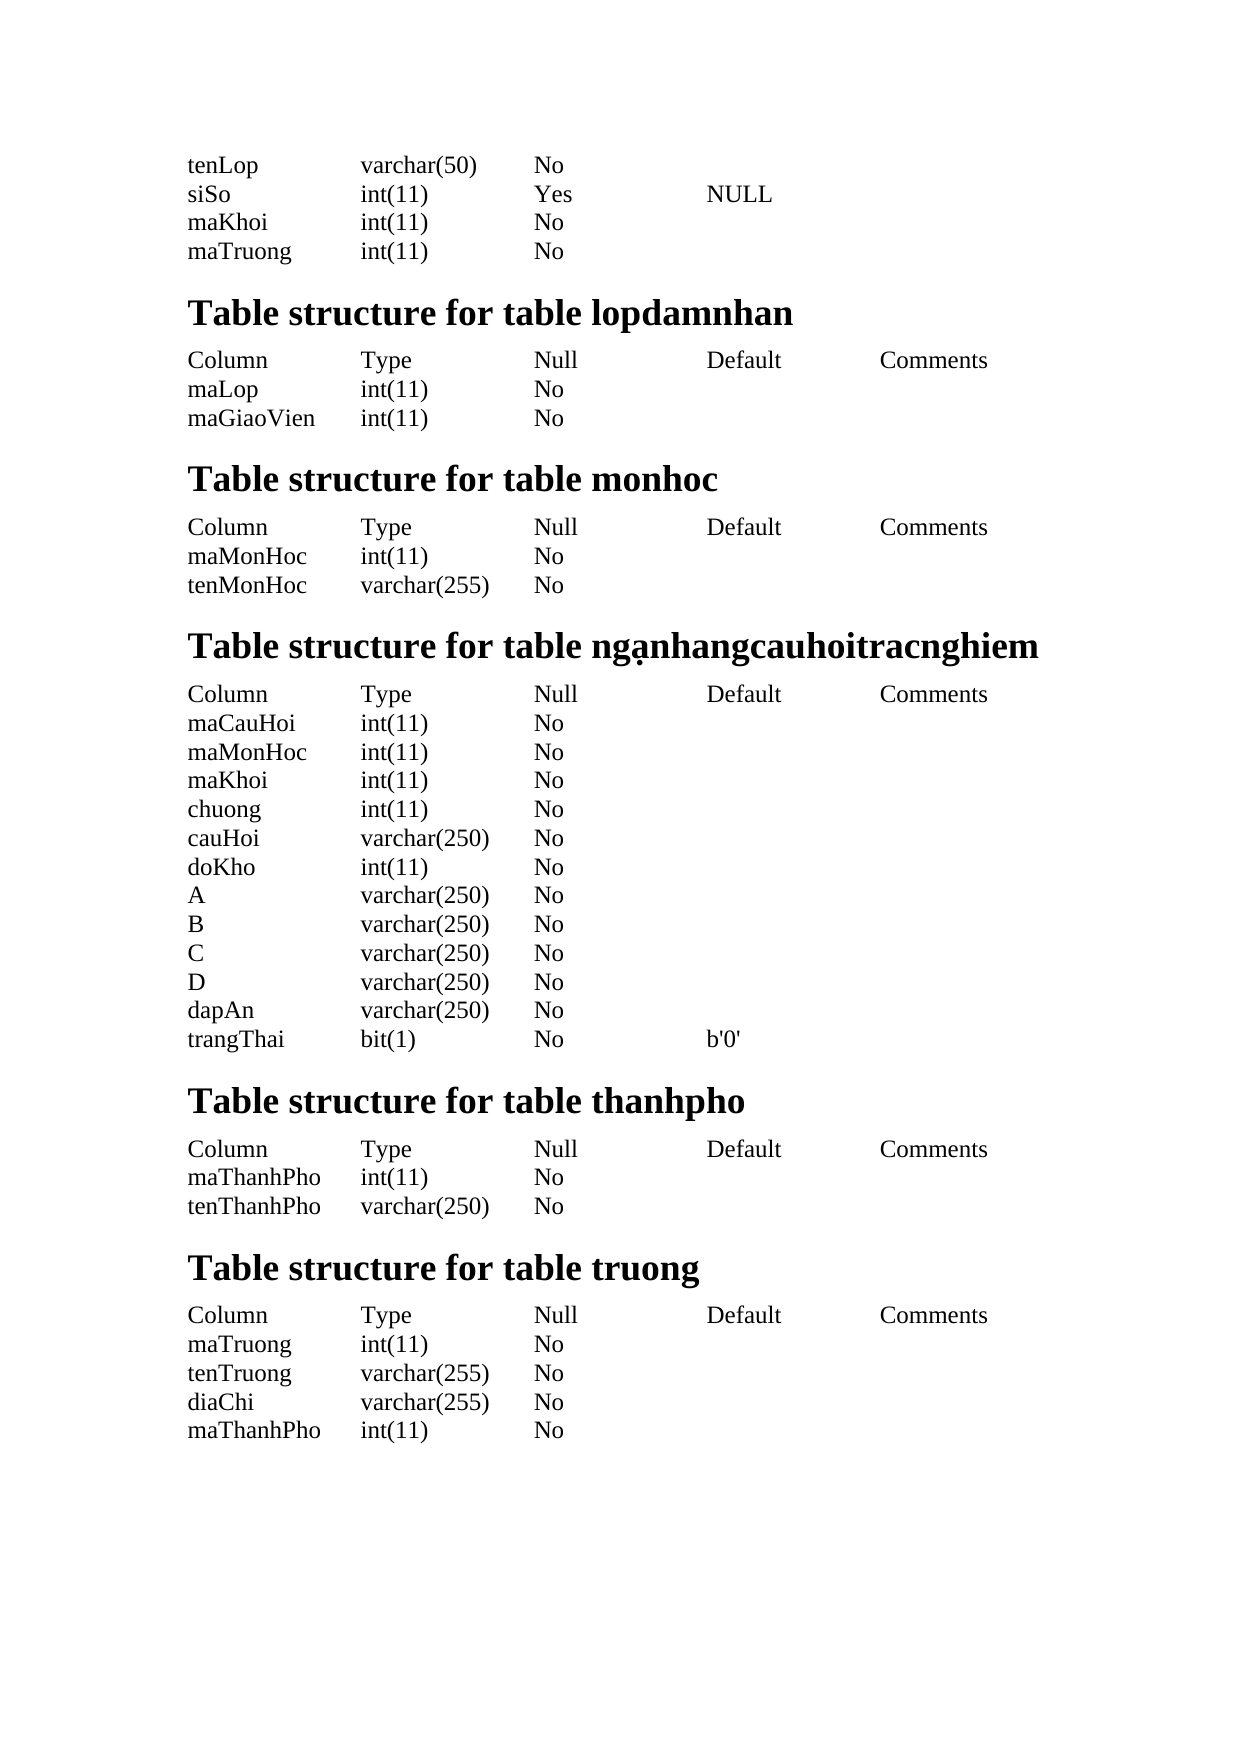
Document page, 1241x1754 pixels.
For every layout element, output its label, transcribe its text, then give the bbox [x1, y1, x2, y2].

table_cell [880, 823, 1053, 852]
table_header Comments [880, 513, 1053, 541]
table_cell C [188, 938, 360, 967]
table_header Column [188, 679, 360, 708]
table_cell [706, 150, 879, 179]
table_cell [706, 823, 879, 852]
table_cell [880, 1163, 1053, 1191]
table_cell varchar(250) [360, 938, 533, 967]
table_header Comments [880, 1301, 1053, 1329]
subtitle Table structure for table thanhpho [187, 1078, 1053, 1121]
table_cell [880, 208, 1053, 236]
table_cell varchar(255) [360, 1387, 533, 1416]
table_cell [880, 909, 1053, 938]
table_cell [880, 881, 1053, 909]
table_cell No [534, 881, 706, 909]
table_cell tenMonHoc [188, 570, 360, 599]
table_cell int(11) [360, 852, 533, 881]
table_cell [880, 374, 1053, 403]
table_cell [706, 1329, 879, 1358]
table_cell cauHoi [188, 823, 360, 852]
table_cell No [534, 996, 706, 1024]
table_cell No [534, 1191, 706, 1220]
table_cell No [534, 1024, 706, 1053]
table_header Null [534, 679, 706, 708]
table_cell No [534, 541, 706, 570]
table_cell A [188, 881, 360, 909]
table_cell [706, 1416, 879, 1444]
table_cell No [534, 967, 706, 996]
table_cell varchar(250) [360, 909, 533, 938]
table_cell [706, 236, 879, 265]
table_cell No [534, 938, 706, 967]
table_cell int(11) [360, 1163, 533, 1191]
table_cell No [534, 403, 706, 432]
table_cell [880, 737, 1053, 766]
table_cell [706, 967, 879, 996]
table_cell No [534, 374, 706, 403]
table_cell B [188, 909, 360, 938]
table_cell maCauHoi [188, 708, 360, 737]
table_cell [706, 374, 879, 403]
table_cell dapAn [188, 996, 360, 1024]
table_cell No [534, 1387, 706, 1416]
table_cell doKho [188, 852, 360, 881]
table_cell varchar(50) [360, 150, 533, 179]
table_cell int(11) [360, 737, 533, 766]
table_cell [880, 996, 1053, 1024]
table_header Type [360, 1301, 533, 1329]
subtitle Table structure for table ngạnhangcauhoitracnghiem [187, 624, 1053, 667]
table_header Column [188, 1301, 360, 1329]
table_cell varchar(255) [360, 570, 533, 599]
table_cell varchar(250) [360, 1191, 533, 1220]
table_header Default [706, 1301, 879, 1329]
table_cell b'0' [706, 1024, 879, 1053]
table_cell maKhoi [188, 208, 360, 236]
table_header Null [534, 346, 706, 374]
table_cell [706, 1387, 879, 1416]
table_cell [706, 766, 879, 794]
table_header Null [534, 1301, 706, 1329]
table_cell varchar(250) [360, 823, 533, 852]
table_cell varchar(250) [360, 996, 533, 1024]
table_header Comments [880, 1134, 1053, 1162]
table_cell [880, 1358, 1053, 1387]
table_cell int(11) [360, 541, 533, 570]
table_cell tenThanhPho [188, 1191, 360, 1220]
table_cell int(11) [360, 179, 533, 207]
table_cell Yes [534, 179, 706, 207]
table_cell int(11) [360, 208, 533, 236]
table_header Comments [880, 679, 1053, 708]
table_header Default [706, 1134, 879, 1162]
table_cell int(11) [360, 236, 533, 265]
subtitle Table structure for table lopdamnhan [187, 290, 1053, 333]
table_cell No [534, 1416, 706, 1444]
table_cell No [534, 852, 706, 881]
table_cell maLop [188, 374, 360, 403]
table_cell varchar(255) [360, 1358, 533, 1387]
table_header Column [188, 346, 360, 374]
table_cell [880, 938, 1053, 967]
table_cell maThanhPho [188, 1163, 360, 1191]
table_cell [880, 794, 1053, 823]
table_header Column [188, 513, 360, 541]
table_cell [880, 1387, 1053, 1416]
subtitle Table structure for table monhoc [187, 457, 1053, 500]
table_cell No [534, 737, 706, 766]
table_header Type [360, 346, 533, 374]
table_cell maMonHoc [188, 737, 360, 766]
table_cell [880, 967, 1053, 996]
table_cell [706, 881, 879, 909]
table_cell No [534, 208, 706, 236]
table_cell [706, 794, 879, 823]
table_cell maKhoi [188, 766, 360, 794]
table_cell [880, 570, 1053, 599]
table_cell [706, 403, 879, 432]
table_cell int(11) [360, 708, 533, 737]
table_cell int(11) [360, 374, 533, 403]
table_cell [880, 1191, 1053, 1220]
table_cell maMonHoc [188, 541, 360, 570]
table_cell [706, 570, 879, 599]
table_cell diaChi [188, 1387, 360, 1416]
table_header Column [188, 1134, 360, 1162]
table_cell NULL [706, 179, 879, 207]
table_cell [880, 236, 1053, 265]
table_cell varchar(250) [360, 967, 533, 996]
table_cell chuong [188, 794, 360, 823]
table_cell trangThai [188, 1024, 360, 1053]
subtitle Table structure for table truong [187, 1245, 1053, 1288]
table_cell [706, 1191, 879, 1220]
table_cell int(11) [360, 1416, 533, 1444]
table_cell [880, 852, 1053, 881]
table_cell No [534, 766, 706, 794]
table_cell [880, 708, 1053, 737]
table_cell tenLop [188, 150, 360, 179]
table_cell [880, 1024, 1053, 1053]
table_cell No [534, 1358, 706, 1387]
table_cell maThanhPho [188, 1416, 360, 1444]
table_cell No [534, 236, 706, 265]
table_cell No [534, 909, 706, 938]
table_cell maGiaoVien [188, 403, 360, 432]
table_cell No [534, 708, 706, 737]
table_header Null [534, 513, 706, 541]
table_cell No [534, 1329, 706, 1358]
table_cell [880, 1416, 1053, 1444]
table_header Default [706, 346, 879, 374]
table_header Type [360, 1134, 533, 1162]
table_cell No [534, 570, 706, 599]
table_cell [880, 1329, 1053, 1358]
table_cell [880, 403, 1053, 432]
table_header Default [706, 679, 879, 708]
table_cell [880, 541, 1053, 570]
table_cell [706, 541, 879, 570]
table_cell [880, 179, 1053, 207]
table_cell maTruong [188, 236, 360, 265]
table_cell int(11) [360, 1329, 533, 1358]
table_cell tenTruong [188, 1358, 360, 1387]
table_cell [706, 996, 879, 1024]
table_cell [706, 938, 879, 967]
table_cell No [534, 1163, 706, 1191]
table_cell [706, 208, 879, 236]
table_cell No [534, 794, 706, 823]
table_cell siSo [188, 179, 360, 207]
table_cell [706, 909, 879, 938]
table_cell [706, 737, 879, 766]
table_cell No [534, 823, 706, 852]
table_cell maTruong [188, 1329, 360, 1358]
table_cell [706, 708, 879, 737]
table_cell [706, 1358, 879, 1387]
table_cell No [534, 150, 706, 179]
table_header Type [360, 513, 533, 541]
table_header Null [534, 1134, 706, 1162]
table_cell [706, 852, 879, 881]
table_cell [706, 1163, 879, 1191]
table_header Comments [880, 346, 1053, 374]
table_cell [880, 150, 1053, 179]
table_header Default [706, 513, 879, 541]
table_cell int(11) [360, 766, 533, 794]
table_cell int(11) [360, 794, 533, 823]
table_cell bit(1) [360, 1024, 533, 1053]
table_cell varchar(250) [360, 881, 533, 909]
table_header Type [360, 679, 533, 708]
table_cell D [188, 967, 360, 996]
table_cell int(11) [360, 403, 533, 432]
table_cell [880, 766, 1053, 794]
